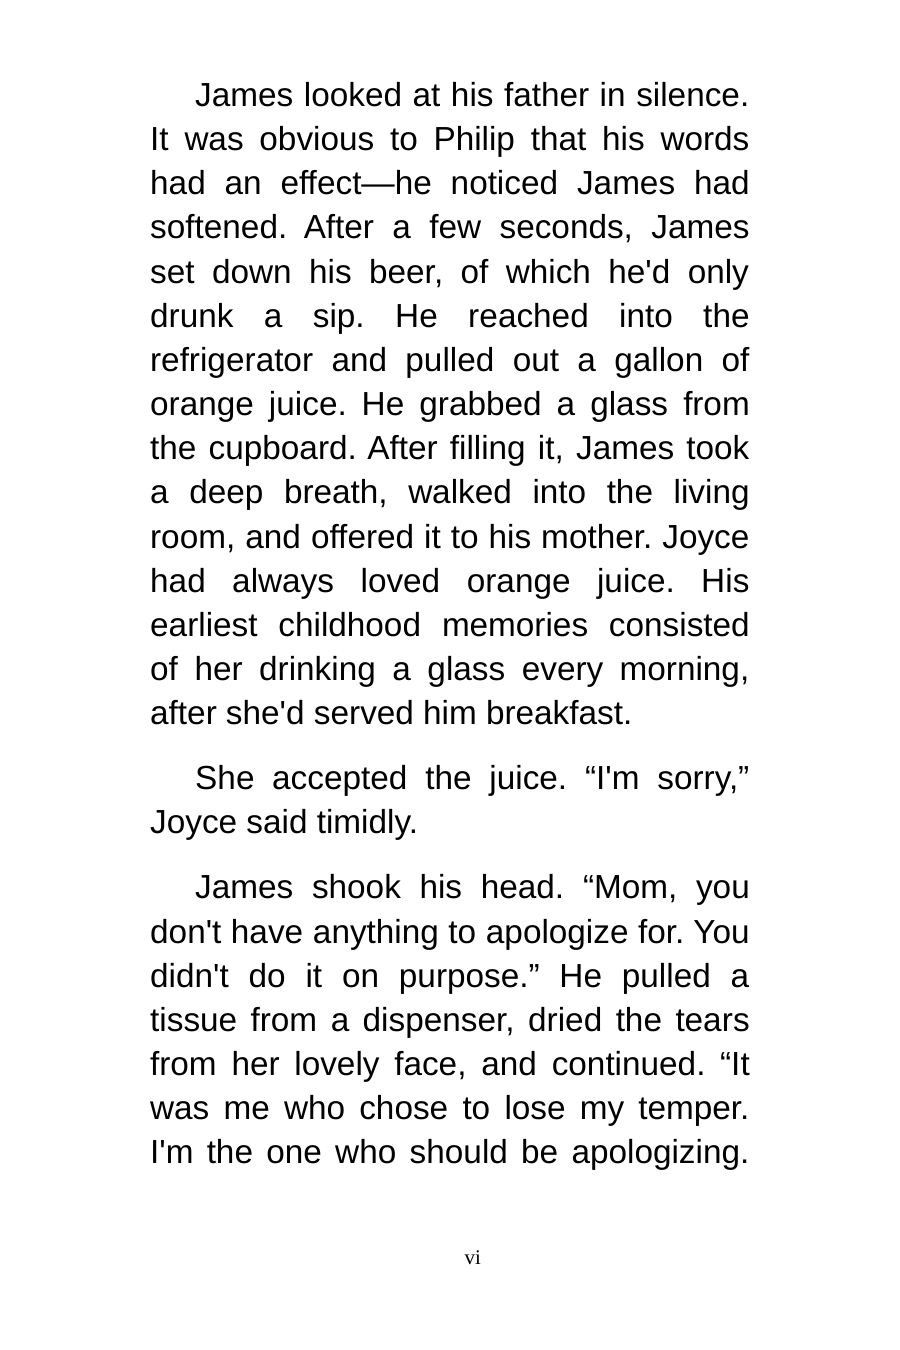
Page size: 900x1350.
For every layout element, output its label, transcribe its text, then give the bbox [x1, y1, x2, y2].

text She accepted the juice. “I'm sorry,” Joyce said timidly. [150, 758, 750, 841]
text James looked at his father in silence. It was obvious to Philip that his words had an effect—he noticed James had softened. After a few seconds, James set down his beer, of which he'd only drunk a sip. He reached into the refrigerator and pulled out a gallon of orange juice. He grabbed a glass from the cupboard. After filling it, James took a deep breath, walked into the living room, and offered it to his mother. Joyce had always loved orange juice. His earliest childhood memories consisted of her drinking a glass every morning, after she'd served him breakfast. [150, 75, 750, 732]
text James shook his head. “Mom, you don't have anything to apologize for. You didn't do it on purpose.” He pulled a tissue from a dispenser, dried the tears from her lovely face, and continued. “It was me who chose to lose my temper. I'm the one who should be apologizing. [150, 867, 750, 1171]
